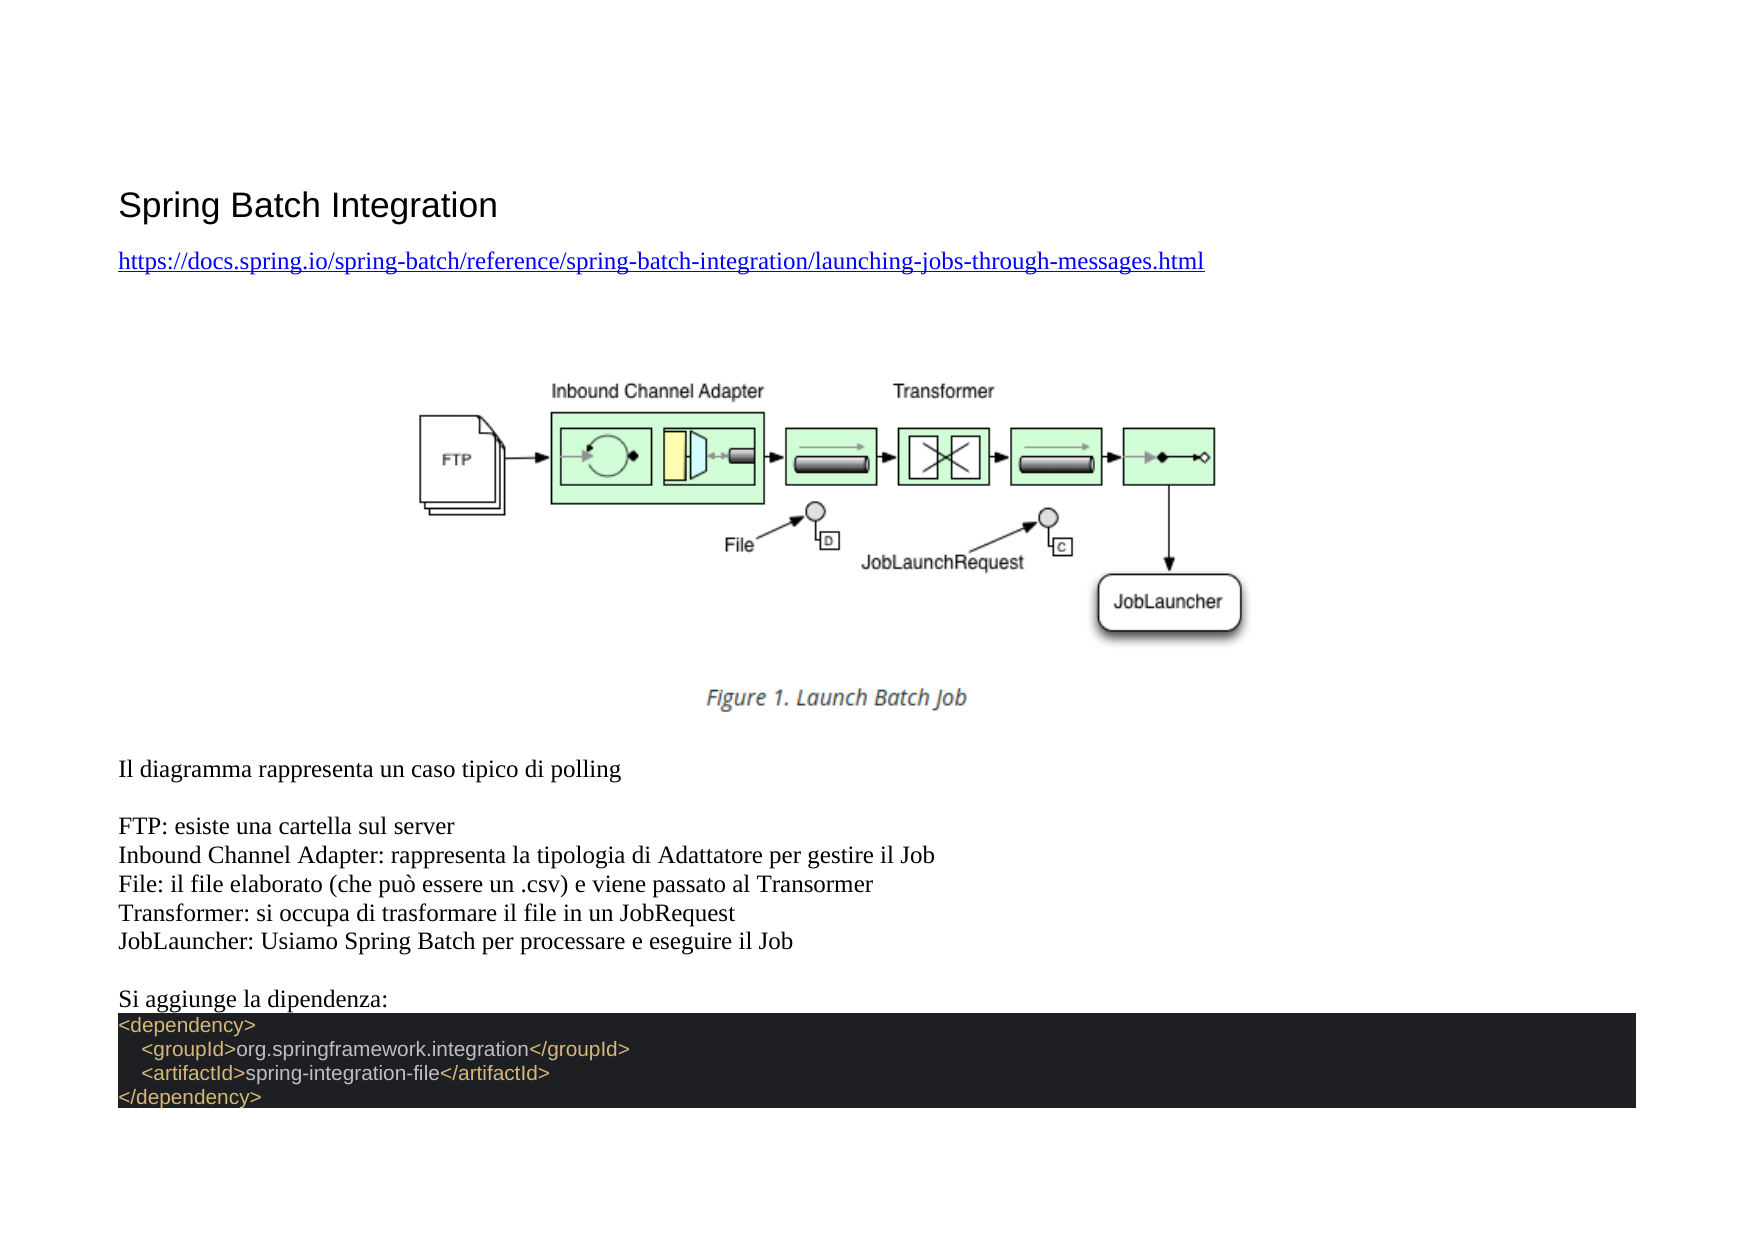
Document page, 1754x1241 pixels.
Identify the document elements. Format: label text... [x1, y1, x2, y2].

text Transformer: si occupa di trasformare il file in un JobRequest [118, 898, 1636, 926]
text Spring Batch Integration [118, 184, 1636, 225]
text File: il file elaborato (che può essere un .csv) e viene passato al Transormer [118, 869, 1636, 898]
text Si aggiunge la dipendenza: [118, 984, 1636, 1013]
text FTP: esiste una cartella sul server [118, 811, 1636, 840]
text https://docs.spring.io/spring-batch/reference/spring-batch-integration/launching-jobs-through-messages.html [118, 246, 1636, 275]
picture [118, 341, 1578, 734]
text <dependency> <groupId>org.springframework.integration</groupId> <artifactId>spring-integration-file</artifactId> </dependency> [118, 1013, 1636, 1108]
text JobLauncher: Usiamo Spring Batch per processare e eseguire il Job [118, 926, 1636, 955]
text Inbound Channel Adapter: rappresenta la tipologia di Adattatore per gestire il Job [118, 840, 1636, 869]
text Il diagramma rappresenta un caso tipico di polling [118, 754, 1636, 783]
